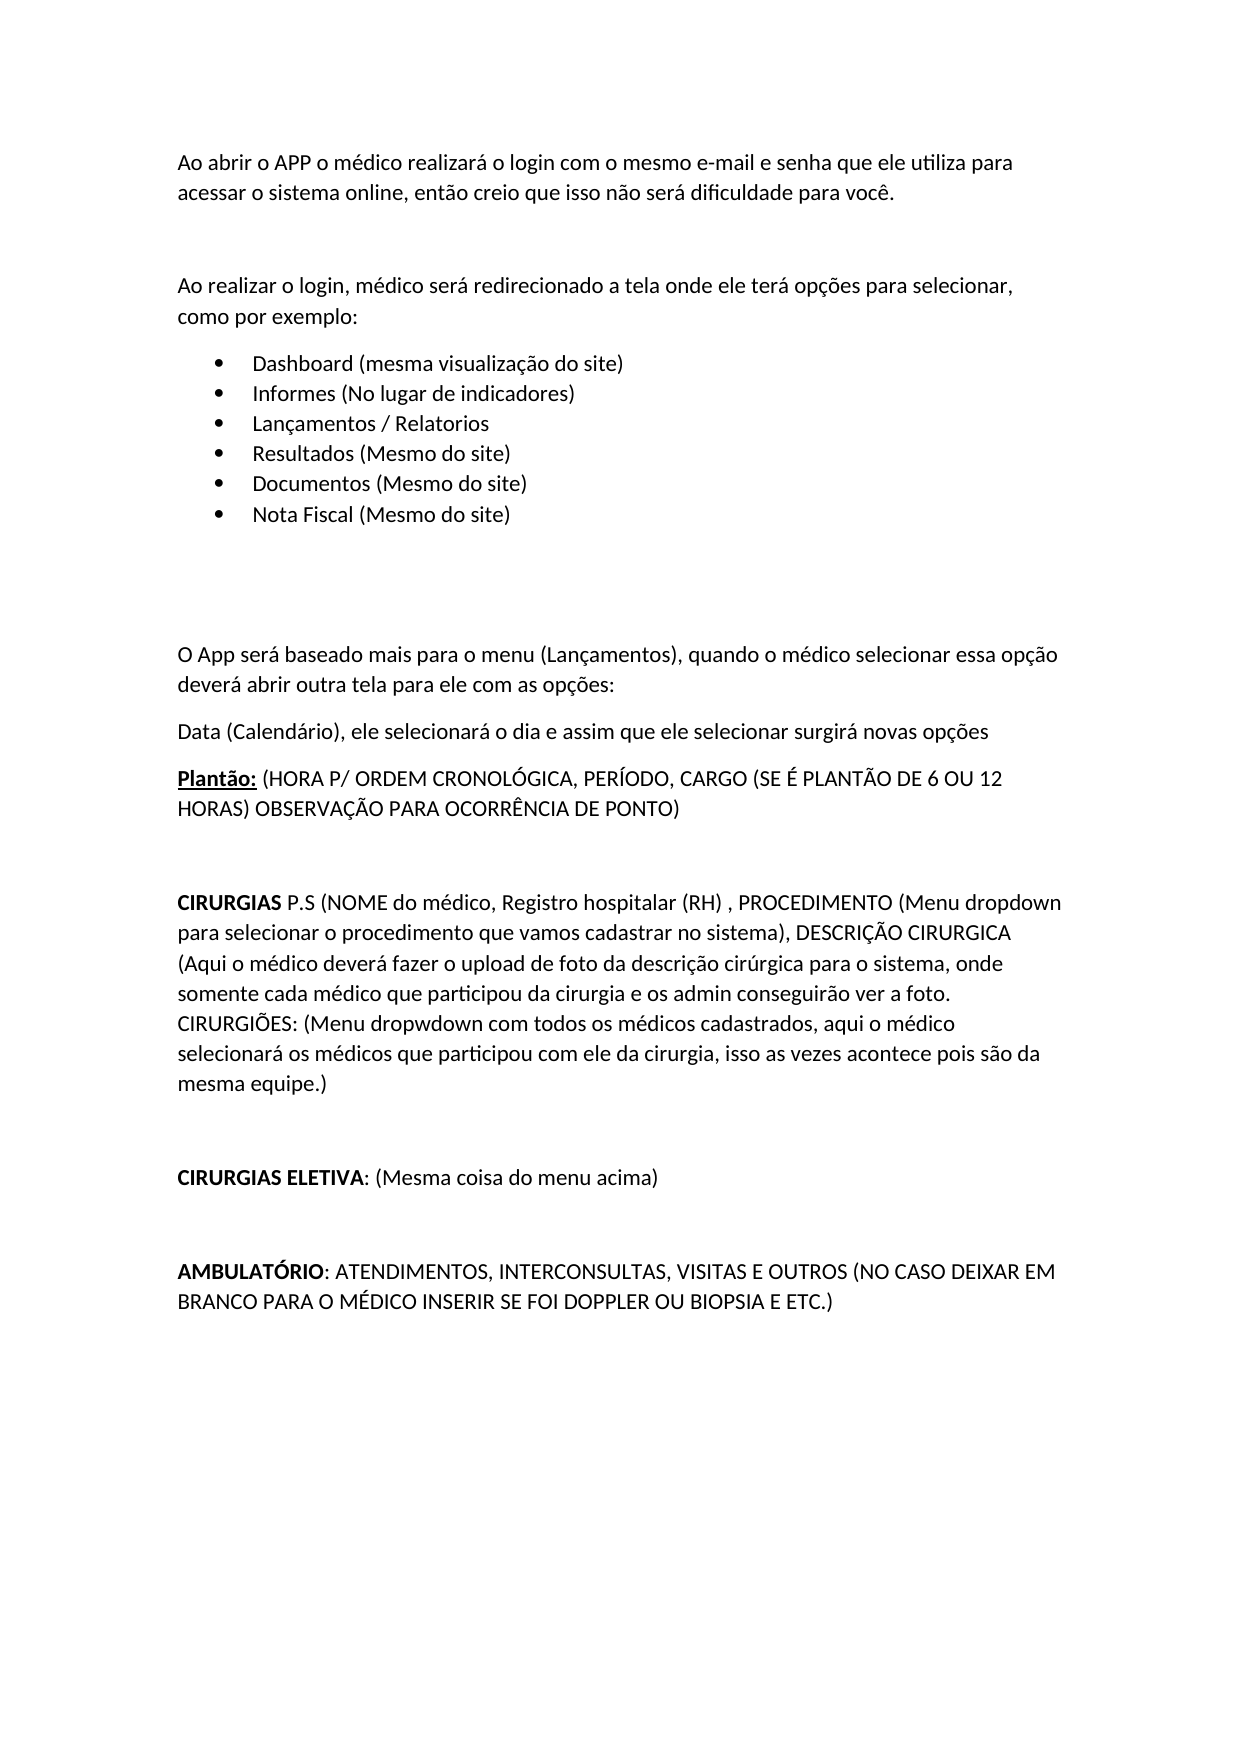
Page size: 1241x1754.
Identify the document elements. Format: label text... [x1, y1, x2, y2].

text Ao abrir o APP o médico realizará o login com o mesmo e-mail e senha que ele utiliza para acessar o sistema online, então creio que isso não será dificuldade para você. [177, 148, 1063, 206]
text CIRURGIAS ELETIVA: (Mesma coisa do menu acima) [177, 1163, 1063, 1191]
text O App será baseado mais para o menu (Lançamentos), quando o médico selecionar essa opção deverá abrir outra tela para ele com as opções: [177, 640, 1063, 698]
text Data (Calendário), ele selecionará o dia e assim que ele selecionar surgirá novas opções [177, 717, 1063, 745]
list Documentos (Mesmo do site) [215, 469, 1063, 497]
text CIRURGIAS P.S (NOME do médico, Registro hospitalar (RH) , PROCEDIMENTO (Menu dropdown para selecionar o procedimento que vamos cadastrar no sistema), DESCRIÇÃO CIRURGICA (Aqui o médico deverá fazer o upload de foto da descrição cirúrgica para o sistema, onde somente cada médico que participou da cirurgia e os admin conseguirão ver a foto. CIRURGIÕES: (Menu dropwdown com todos os médicos cadastrados, aqui o médico selecionará os médicos que participou com ele da cirurgia, isso as vezes acontece pois são da mesma equipe.) [177, 888, 1063, 1097]
list Dashboard (mesma visualização do site) [215, 349, 1063, 377]
text AMBULATÓRIO: ATENDIMENTOS, INTERCONSULTAS, VISITAS E OUTROS (NO CASO DEIXAR EM BRANCO PARA O MÉDICO INSERIR SE FOI DOPPLER OU BIOPSIA E ETC.) [177, 1257, 1063, 1315]
text Plantão: (HORA P/ ORDEM CRONOLÓGICA, PERÍODO, CARGO (SE É PLANTÃO DE 6 OU 12 HORAS) OBSERVAÇÃO PARA OCORRÊNCIA DE PONTO) [177, 764, 1063, 822]
list Lançamentos / Relatorios [215, 409, 1063, 437]
list Informes (No lugar de indicadores) [215, 379, 1063, 407]
list Resultados (Mesmo do site) [215, 439, 1063, 467]
text Ao realizar o login, médico será redirecionado a tela onde ele terá opções para selecionar, como por exemplo: [177, 272, 1063, 330]
list Nota Fiscal (Mesmo do site) [215, 500, 1063, 528]
